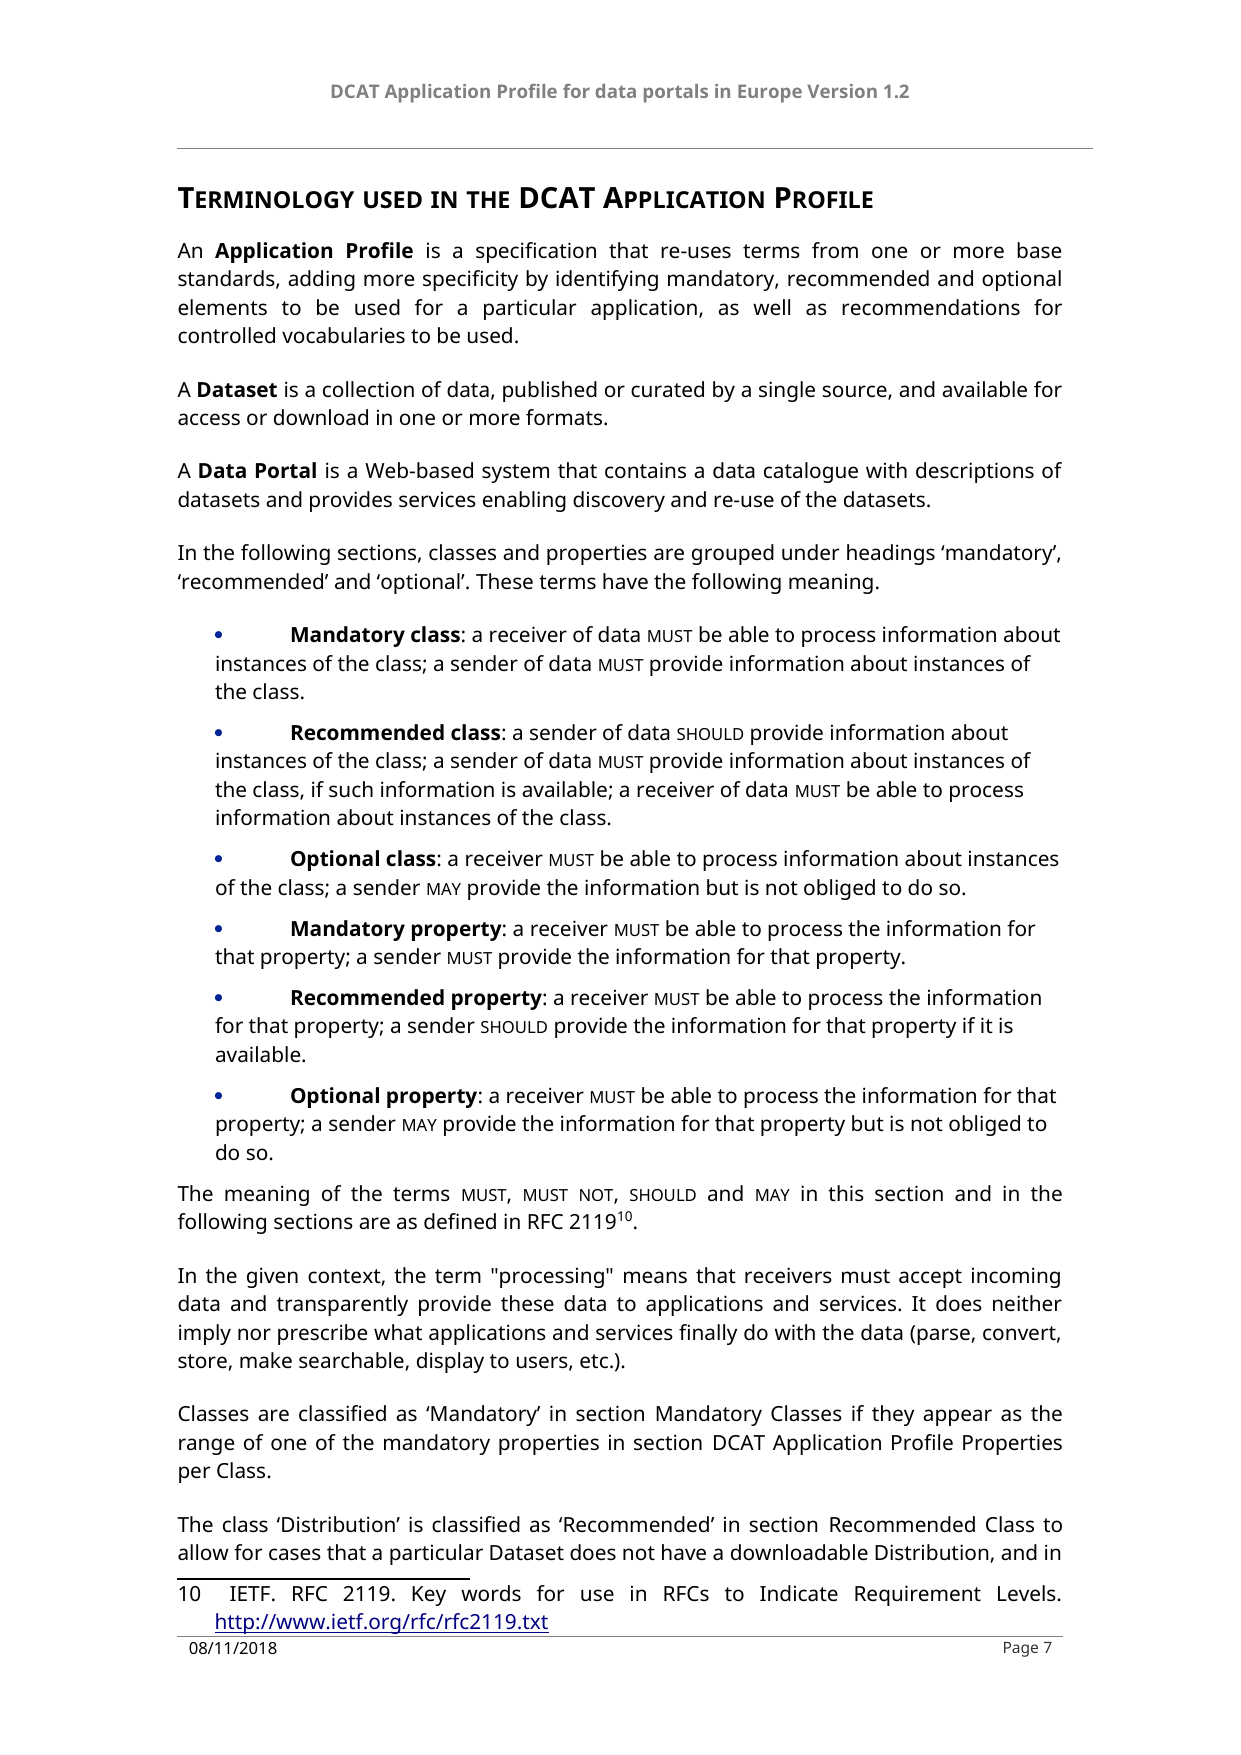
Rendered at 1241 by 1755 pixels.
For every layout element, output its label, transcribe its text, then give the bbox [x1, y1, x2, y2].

text The meaning of the terms must, must not, should and may in this section and in the following sections are as defined in RFC 2119. [177, 1179, 1063, 1236]
text The class ‘Distribution’ is classified as ‘Recommended’ in section 3.2 to allow for cases that a particular Dataset does not have a downloadable Distribution, and in such cases the sender of data would not be able to provide this information. However, it can be expected that in the majority of cases Datasets do have downloadable Distributions, and in such cases the provision of information on the Distribution is mandatory. [177, 1510, 1063, 1567]
text IETF. RFC 2119. Key words for use in RFCs to Indicate Requirement Levels. http://www.ietf.org/rfc/rfc2119.txt [177, 1579, 1063, 1636]
list Mandatory class: a receiver of data must be able to process information about instances of the class; a sender of data must provide information about instances of the class. [215, 620, 1063, 706]
text In the given context, the term "processing" means that receivers must accept incoming data and transparently provide these data to applications and services. It does neither imply nor prescribe what applications and services finally do with the data (parse, convert, store, make searchable, display to users, etc.). [177, 1261, 1063, 1374]
list Optional class: a receiver must be able to process information about instances of the class; a sender may provide the information but is not obliged to do so. [215, 844, 1063, 901]
subtitle Terminology used in the DCAT Application Profile [177, 178, 1063, 217]
text In the following sections, classes and properties are grouped under headings ‘mandatory’, ‘recommended’ and ‘optional’. These terms have the following meaning. [177, 538, 1063, 595]
text An Application Profile is a specification that re-uses terms from one or more base standards, adding more specificity by identifying mandatory, recommended and optional elements to be used for a particular application, as well as recommendations for controlled vocabularies to be used. [177, 236, 1063, 350]
list Optional property: a receiver must be able to process the information for that property; a sender may provide the information for that property but is not obliged to do so. [215, 1081, 1063, 1166]
list Mandatory property: a receiver must be able to process the information for that property; a sender must provide the information for that property. [215, 914, 1063, 971]
list Recommended property: a receiver must be able to process the information for that property; a sender should provide the information for that property if it is available. [215, 983, 1063, 1068]
text A Data Portal is a Web-based system that contains a data catalogue with descriptions of datasets and provides services enabling discovery and re-use of the datasets. [177, 457, 1063, 513]
text Classes are classified as ‘Mandatory’ in section 3.1 if they appear as the range of one of the mandatory properties in section 4. [177, 1399, 1063, 1485]
text A Dataset is a collection of data, published or curated by a single source, and available for access or download in one or more formats. [177, 375, 1063, 432]
list Recommended class: a sender of data should provide information about instances of the class; a sender of data must provide information about instances of the class, if such information is available; a receiver of data must be able to process information about instances of the class. [215, 718, 1063, 832]
